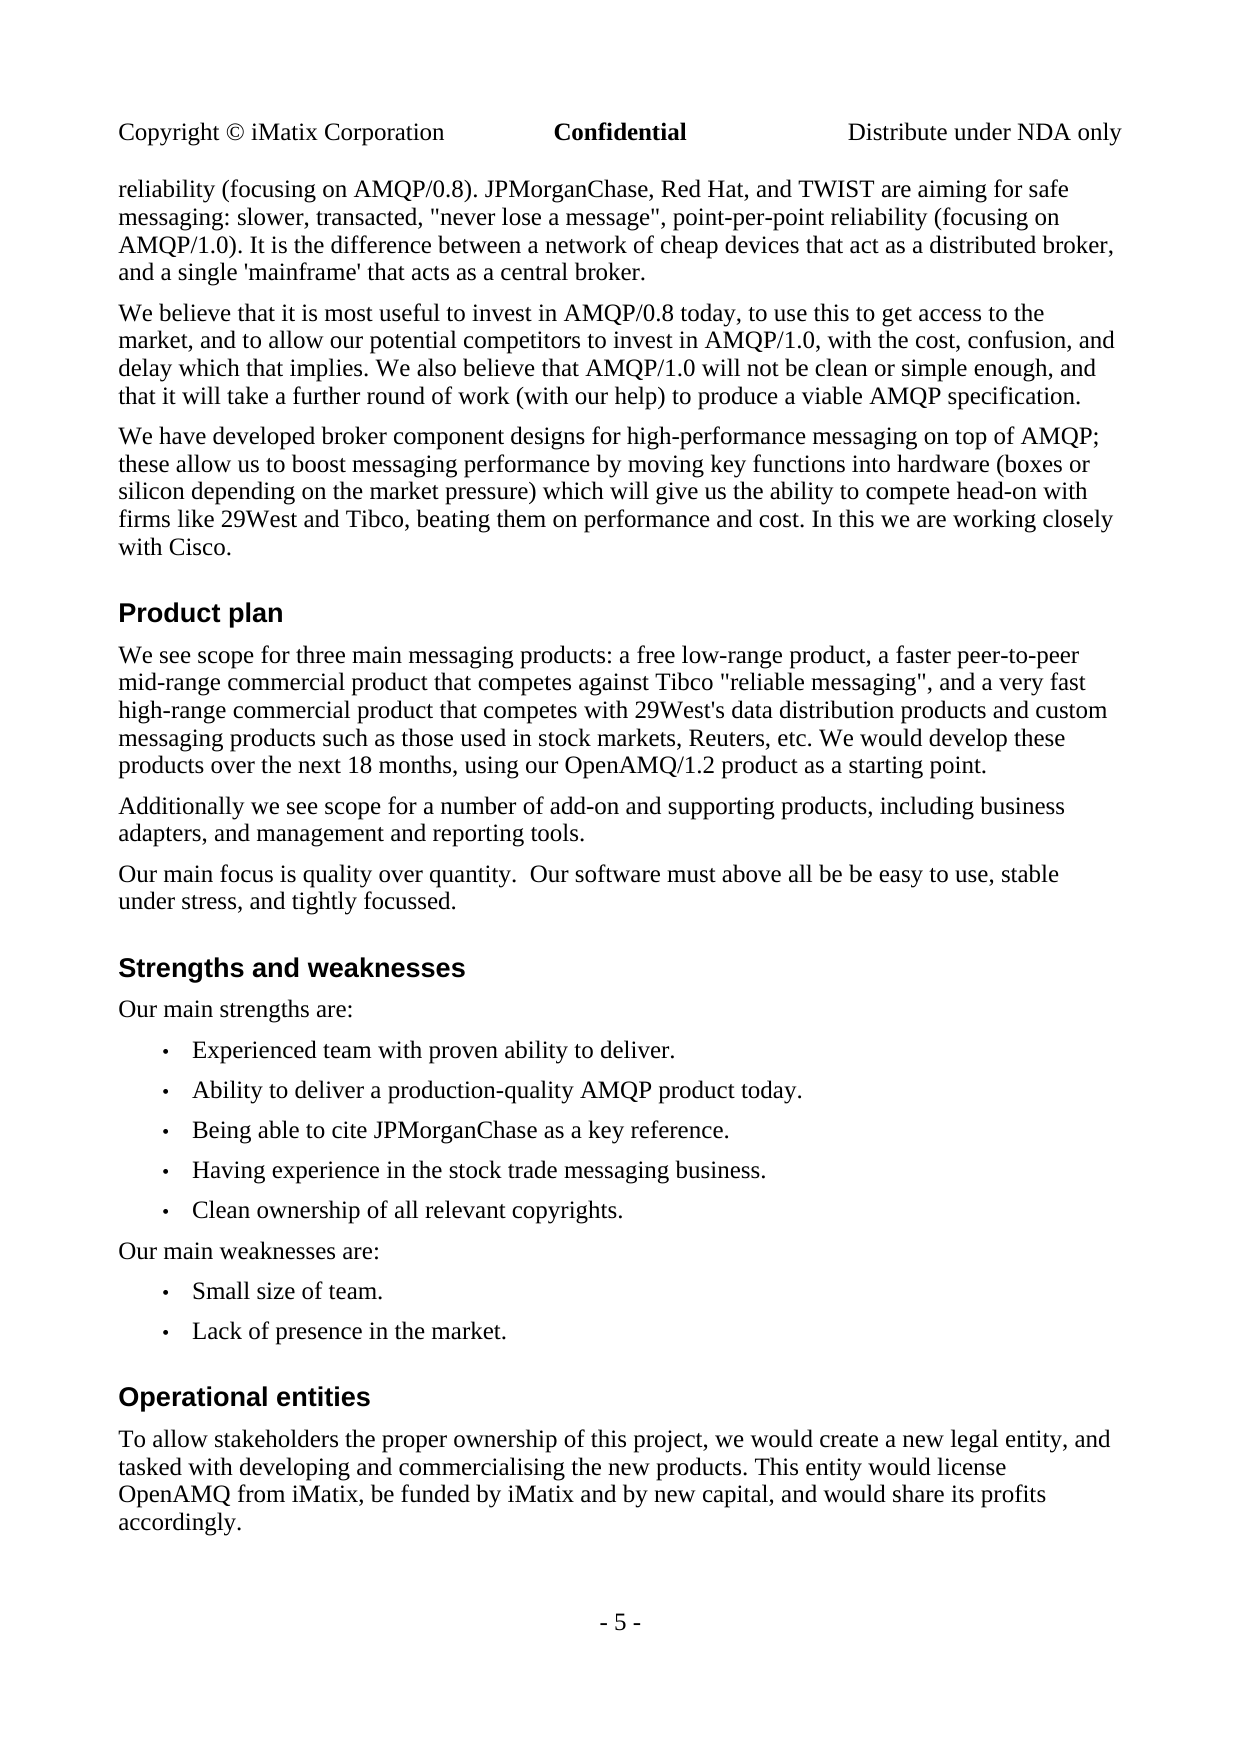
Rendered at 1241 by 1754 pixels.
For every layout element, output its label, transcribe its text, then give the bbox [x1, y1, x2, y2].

subtitle Operational entities [118, 1382, 1122, 1413]
list Experienced team with proven ability to deliver. [162, 1036, 1122, 1063]
list Lack of presence in the market. [162, 1317, 1122, 1345]
text We believe that it is most useful to invest in AMQP/0.8 today, to use this to get access to the market, and to allow our potential competitors to invest in AMQP/1.0, with the cost, confusion, and delay which that implies. We also believe that AMQP/1.0 will not be clean or simple enough, and that it will take a further round of work (with our help) to produce a viable AMQP specification. [118, 299, 1122, 409]
list Being able to cite JPMorganChase as a key reference. [162, 1116, 1122, 1144]
list Clean ownership of all relevant copyrights. [162, 1197, 1122, 1224]
list Having experience in the stock trade messaging business. [162, 1156, 1122, 1184]
text To allow stakeholders the proper ownership of this project, we would create a new legal entity, and tasked with developing and commercialising the new products. This entity would license OpenAMQ from iMatix, be funded by iMatix and by new capital, and would share its profits accordingly. [118, 1425, 1122, 1536]
text reliability (focusing on AMQP/0.8). JPMorganChase, Red Hat, and TWIST are aiming for safe messaging: slower, transacted, "never lose a message", point-per-point reliability (focusing on AMQP/1.0). It is the difference between a network of cheap devices that act as a distributed broker, and a single 'mainframe' that acts as a central broker. [118, 175, 1122, 286]
list Ability to deliver a production-quality AMQP product today. [162, 1076, 1122, 1104]
text We have developed broker component designs for high-performance messaging on top of AMQP; these allow us to boost messaging performance by moving key functions into hardware (boxes or silicon depending on the market pressure) which will give us the ability to compete head-on with firms like 29West and Tibco, beating them on performance and cost. In this we are working closely with Cisco. [118, 422, 1122, 561]
text Additionally we see scope for a number of add-on and supporting products, including business adapters, and management and reporting tools. [118, 792, 1122, 847]
subtitle Strengths and weaknesses [118, 953, 1122, 983]
subtitle Product plan [118, 598, 1122, 628]
list Small size of team. [162, 1277, 1122, 1305]
text Our main weaknesses are: [118, 1237, 1122, 1264]
text Our main focus is quality over quantity. Our software must above all be be easy to use, stable under stress, and tightly focussed. [118, 860, 1122, 915]
text Our main strengths are: [118, 996, 1122, 1023]
text We see scope for three main messaging products: a free low-range product, a faster peer-to-peer mid-range commercial product that competes against Tibco "reliable messaging", and a very fast high-range commercial product that competes with 29West's data distribution products and custom messaging products such as those used in stock markets, Reuters, etc. We would develop these products over the next 18 months, using our OpenAMQ/1.2 product as a starting point. [118, 641, 1122, 779]
